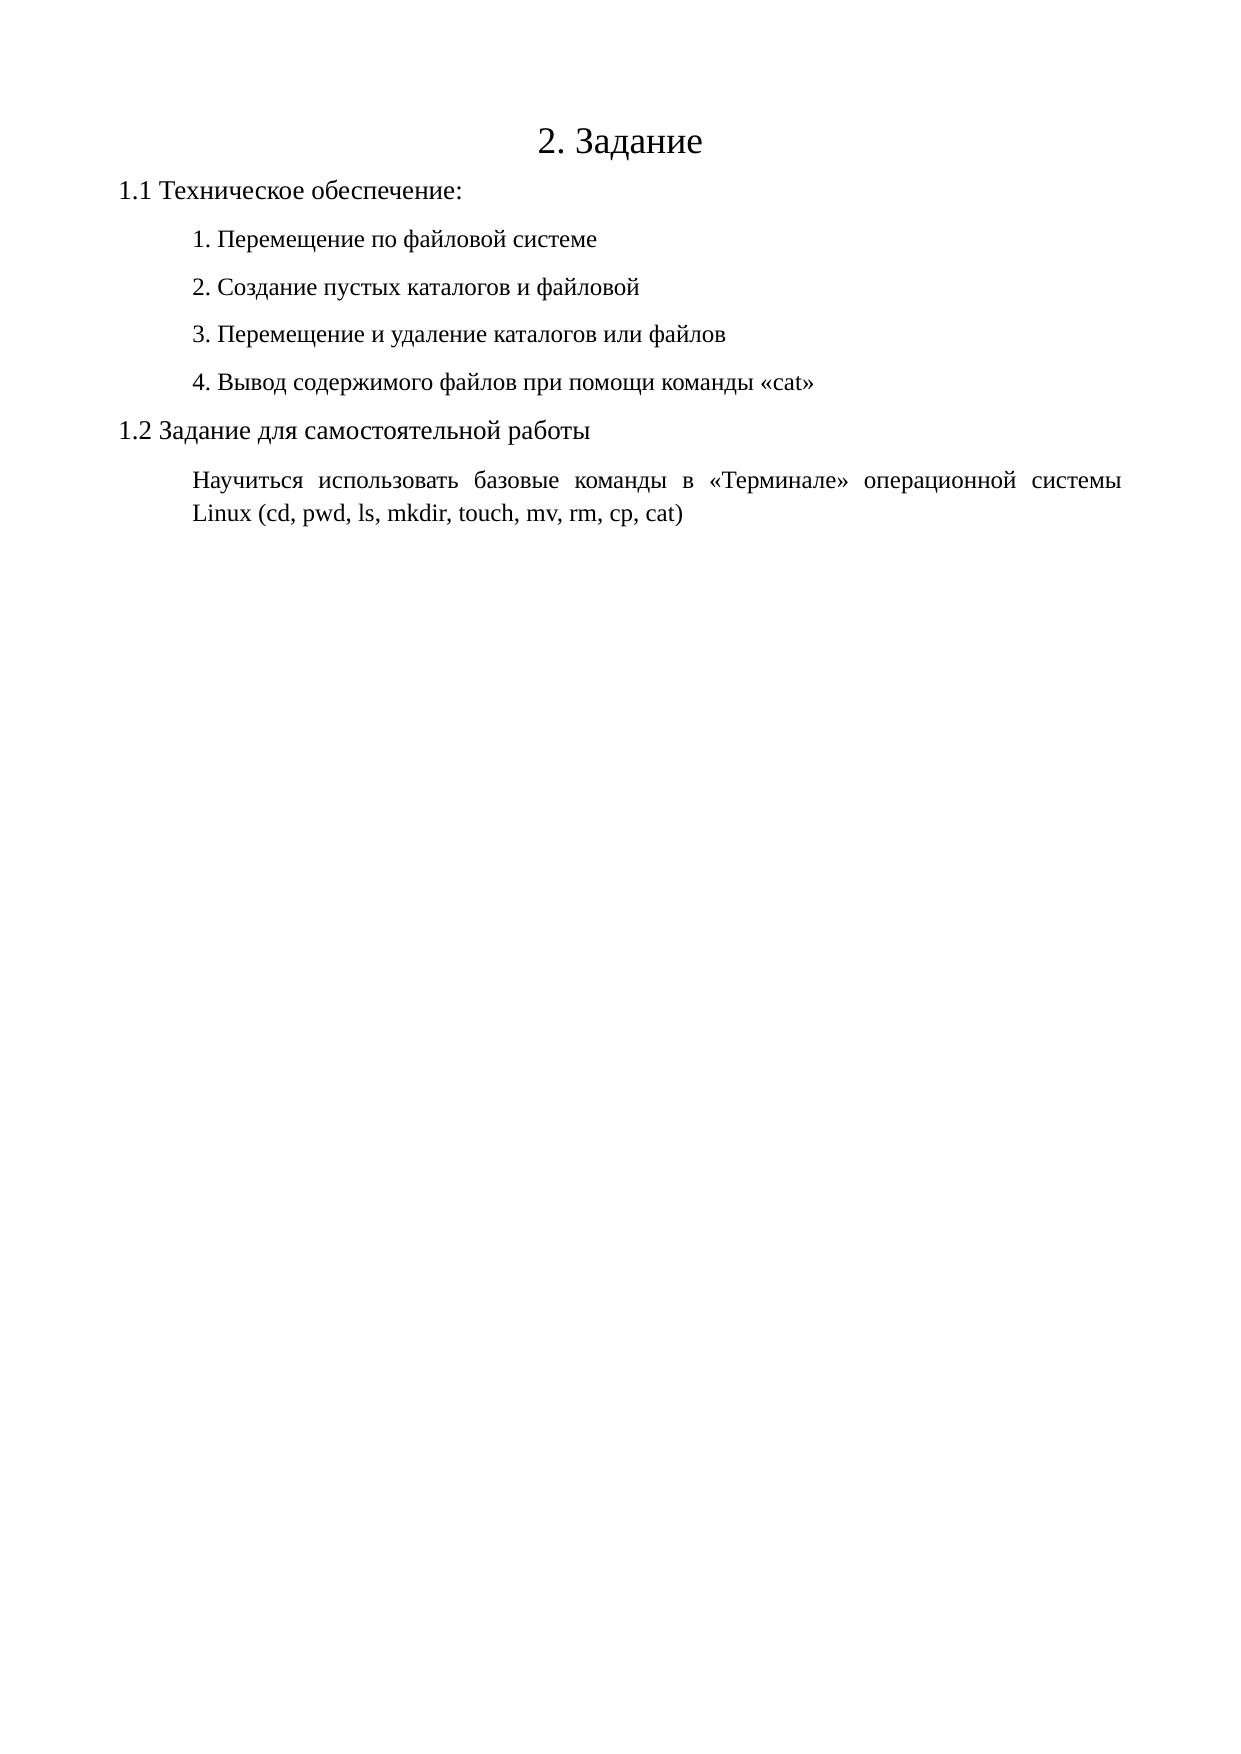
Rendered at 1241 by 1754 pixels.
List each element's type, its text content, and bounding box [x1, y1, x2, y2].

text 3. Перемещение и удаление каталогов или файлов [192, 319, 1122, 348]
text 1.2 Задание для самостоятельной работы [118, 414, 1122, 446]
text Научиться использовать базовые команды в «Терминале» операционной системы Linux (cd, pwd, ls, mkdir, touch, mv, rm, cp, cat) [192, 465, 1122, 527]
text 4. Вывод содержимого файлов при помощи команды «cat» [192, 367, 1122, 396]
text 1. Перемещение по файловой системе [192, 224, 1122, 253]
subtitle 2. Задание [118, 118, 1122, 161]
text 2. Создание пустых каталогов и файловой [192, 272, 1122, 300]
text 1.1 Техническое обеспечение: [118, 174, 1122, 205]
